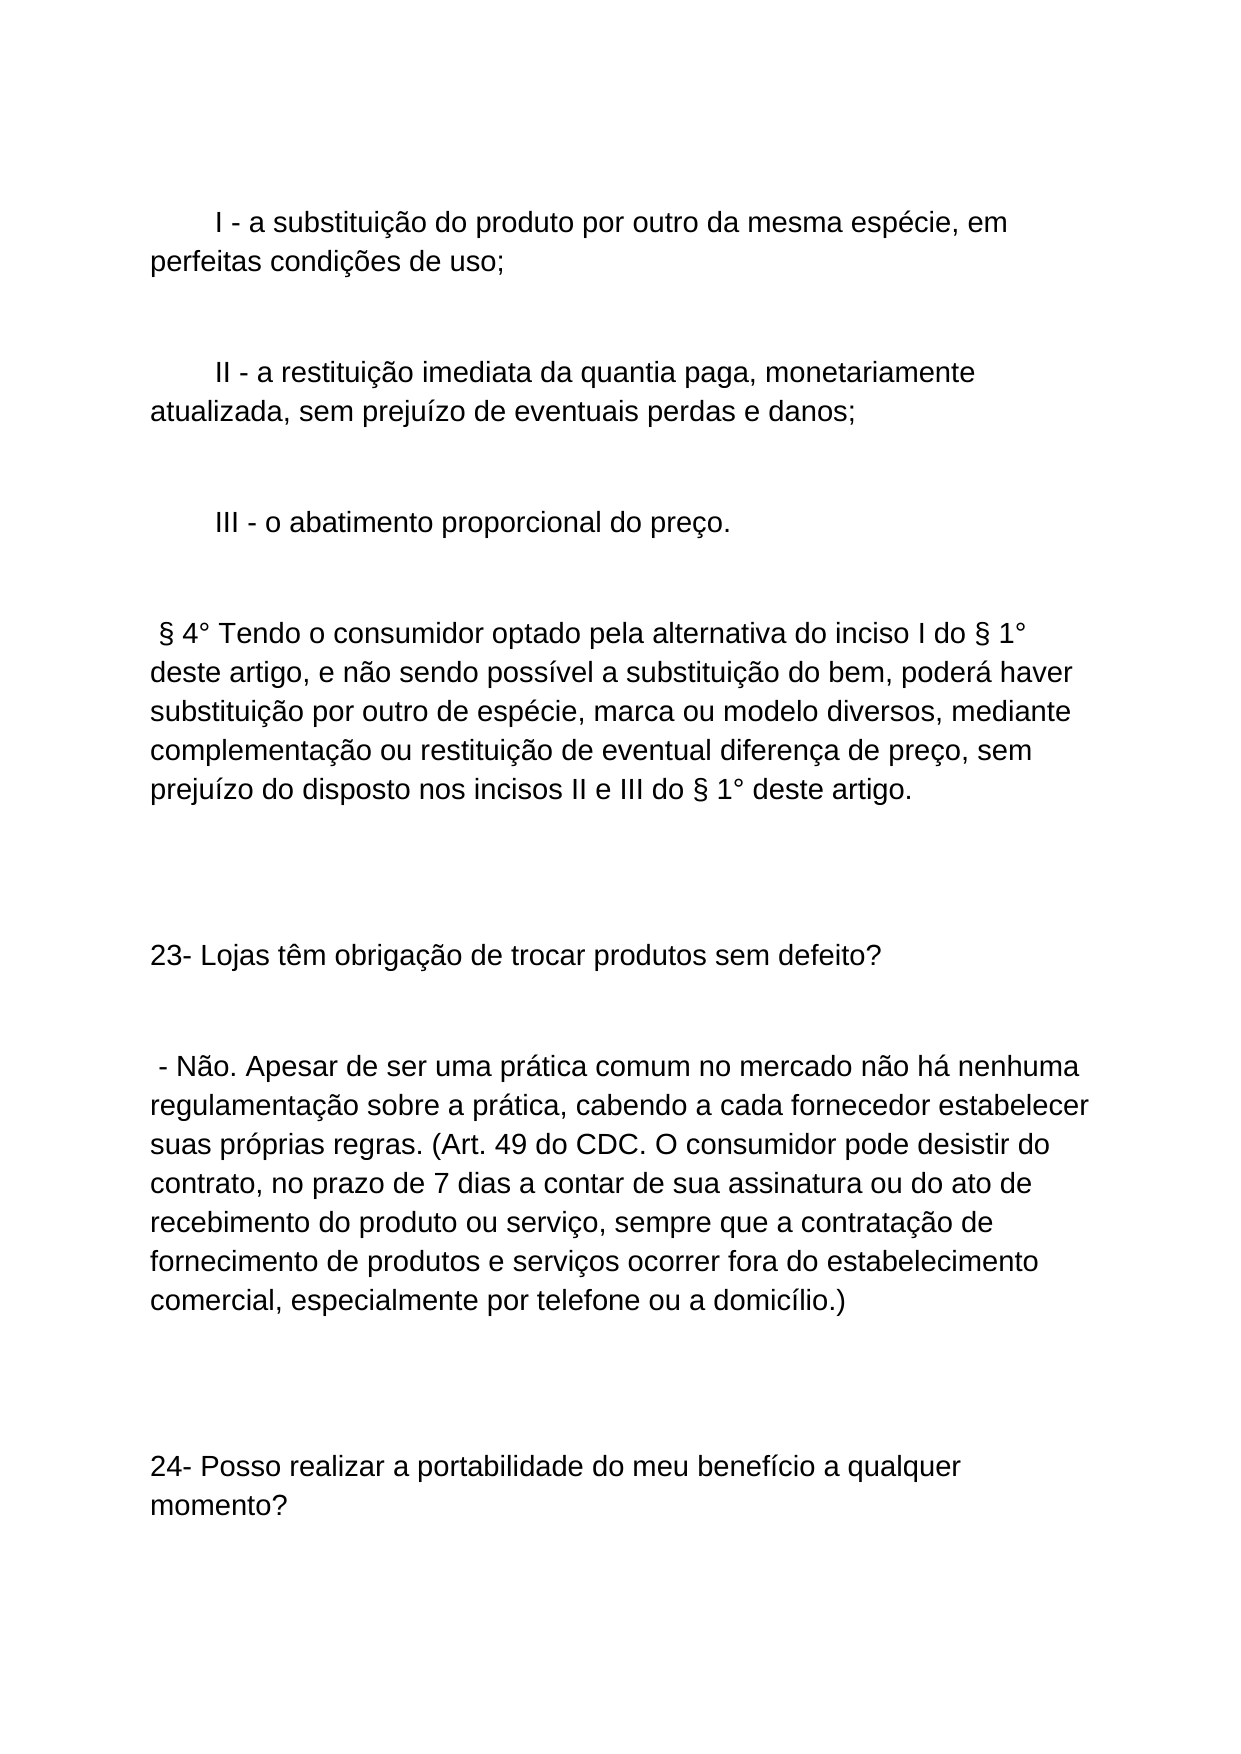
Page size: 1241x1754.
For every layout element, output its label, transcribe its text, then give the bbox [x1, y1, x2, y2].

text - Não. Apesar de ser uma prática comum no mercado não há nenhuma regulamentação sobre a prática, cabendo a cada fornecedor estabelecer suas próprias regras. (Art. 49 do CDC. O consumidor pode desistir do contrato, no prazo de 7 dias a contar de sua assinatura ou do ato de recebimento do produto ou serviço, sempre que a contratação de fornecimento de produtos e serviços ocorrer fora do estabelecimento comercial, especialmente por telefone ou a domicílio.) [150, 1049, 1090, 1316]
text I - a substituição do produto por outro da mesma espécie, em perfeitas condições de uso; [150, 206, 1090, 278]
text 23- Lojas têm obrigação de trocar produtos sem defeito? [150, 938, 1090, 972]
text 24- Posso realizar a portabilidade do meu benefício a qualquer momento? [150, 1449, 1090, 1521]
text III - o abatimento proporcional do preço. [150, 505, 1090, 539]
text § 4° Tendo o consumidor optado pela alternativa do inciso I do § 1° deste artigo, e não sendo possível a substituição do bem, poderá haver substituição por outro de espécie, marca ou modelo diversos, mediante complementação ou restituição de eventual diferença de preço, sem prejuízo do disposto nos incisos II e III do § 1° deste artigo. [150, 616, 1090, 805]
text II - a restituição imediata da quantia paga, monetariamente atualizada, sem prejuízo de eventuais perdas e danos; [150, 355, 1090, 428]
